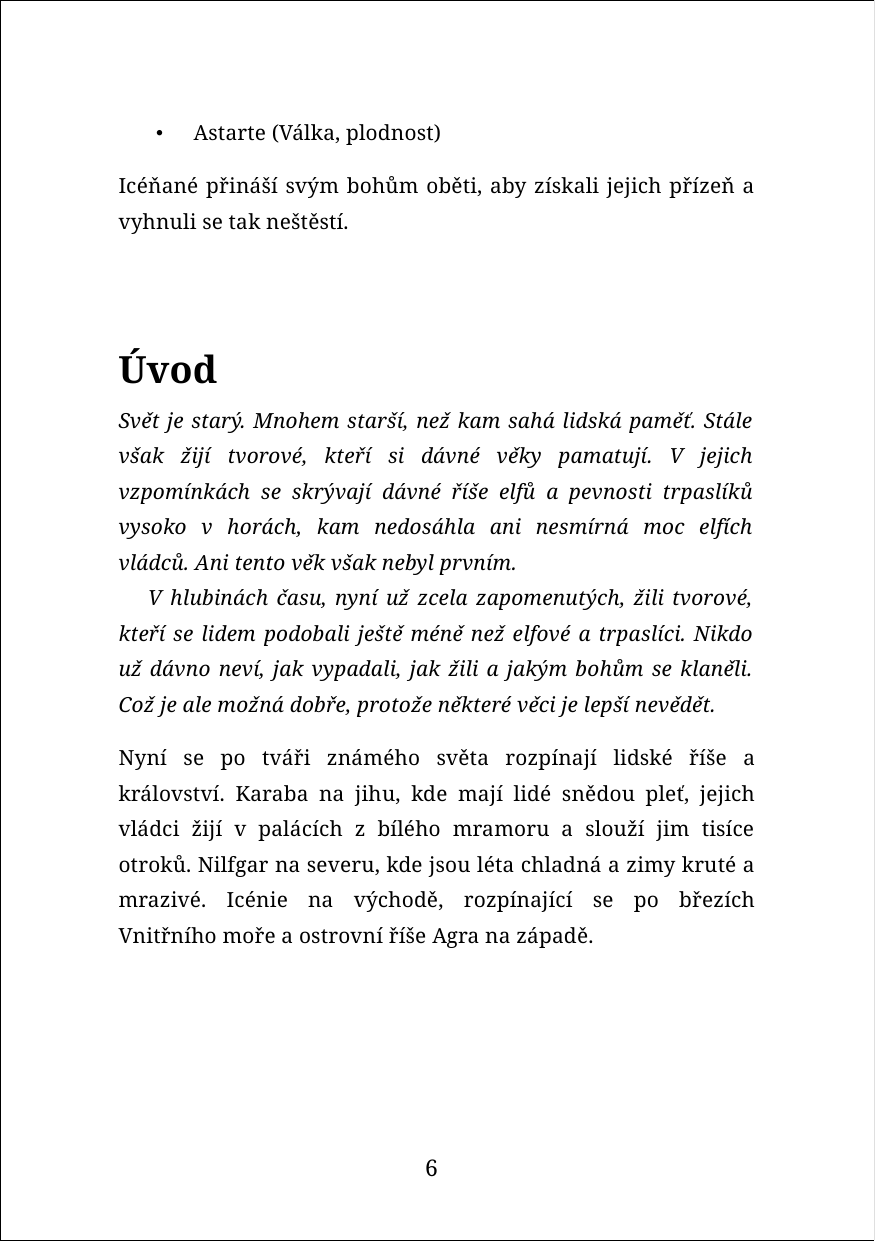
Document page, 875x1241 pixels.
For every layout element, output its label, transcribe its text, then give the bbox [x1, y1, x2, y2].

text Svět je starý. Mnohem starší, než kam sahá lidská paměť. Stále však žijí tvorové, kteří si dávné věky pamatují. V jejich vzpomínkách se skrývají dávné říše elfů a pevnosti trpaslíků vysoko v horách, kam nedosáhla ani nesmírná moc elfích vládců. Ani tento věk však nebyl prvním. V hlubinách času, nyní už zcela zapomenutých, žili tvorové, kteří se lidem podobali ještě méně než elfové a trpaslíci. Nikdo už dávno neví, jak vypadali, jak žili a jakým bohům se klaněli. Což je ale možná dobře, protože některé věci je lepší nevědět. [118, 406, 756, 718]
text Icéňané přináší svým bohům oběti, aby získali jejich přízeň a vyhnuli se tak neštěstí. [118, 171, 756, 235]
text Nyní se po tváři známého světa rozpínají lidské říše a království. Karaba na jihu, kde mají lidé snědou pleť, jejich vládci žijí v palácích z bílého mramoru a slouží jim tisíce otroků. Nilfgar na severu, kde jsou léta chladná a zimy kruté a mrazivé. Icénie na východě, rozpínající se po březích Vnitřního moře a ostrovní říše Agra na západě. [118, 743, 756, 949]
list Astarte (Válka, plodnost) [156, 118, 756, 147]
subtitle Úvod [118, 343, 756, 394]
